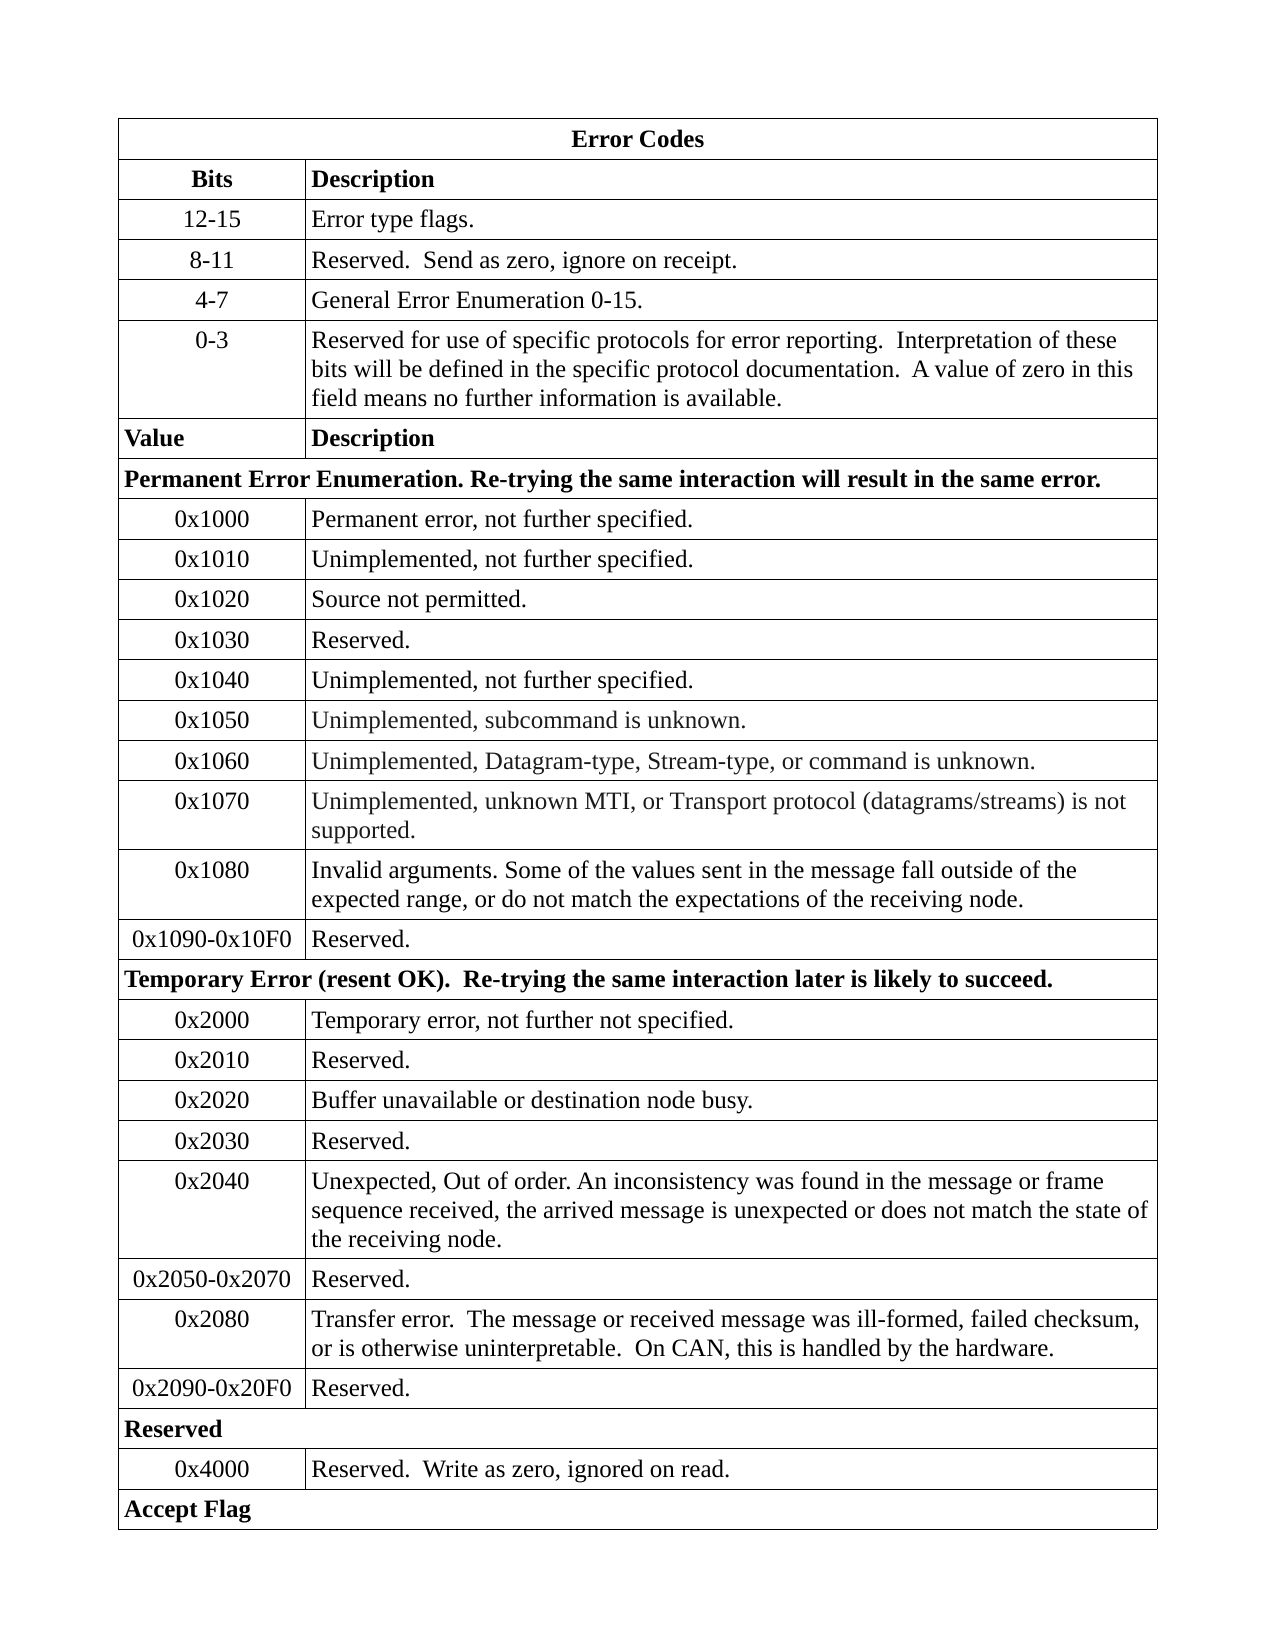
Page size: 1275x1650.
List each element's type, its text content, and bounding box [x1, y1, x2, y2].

table_cell 0x2000 [119, 1000, 305, 1039]
table_cell Temporary error, not further not specified. [306, 1000, 1157, 1039]
table_cell 8-11 [119, 240, 305, 279]
table_cell Unimplemented, Datagram-type, Stream-type, or command is unknown. [306, 741, 1157, 780]
table_cell 0x1090-0x10F0 [119, 920, 305, 959]
table_cell General Error Enumeration 0-15. [306, 280, 1157, 320]
table_cell Unimplemented, not further specified. [306, 660, 1157, 700]
table_cell Bits [119, 160, 305, 199]
table_cell 0x4000 [119, 1449, 305, 1488]
table_cell Accept Flag [119, 1490, 1157, 1529]
table_cell 0x1050 [119, 701, 305, 740]
table_cell Reserved. Send as zero, ignore on receipt. [306, 240, 1157, 279]
table_header Error Codes [119, 119, 1157, 158]
table_cell 0x2020 [119, 1081, 305, 1120]
table_cell Reserved. [306, 1121, 1157, 1160]
table_cell 0x1070 [119, 781, 305, 849]
table_cell 0x2080 [119, 1300, 305, 1367]
table_cell Reserved. [306, 1369, 1157, 1408]
table_cell 0x2010 [119, 1040, 305, 1080]
table_cell Buffer unavailable or destination node busy. [306, 1081, 1157, 1120]
table_cell Error type flags. [306, 200, 1157, 239]
table_cell 0x2030 [119, 1121, 305, 1160]
table_cell 0x2090-0x20F0 [119, 1369, 305, 1408]
table_cell Reserved for use of specific protocols for error reporting. Interpretation of these bits will be defined in the specific protocol documentation. A value of zero in this field means no further information is available. [306, 321, 1157, 417]
table_cell Invalid arguments. Some of the values sent in the message fall outside of the expected range, or do not match the expectations of the receiving node. [306, 850, 1157, 918]
table_cell 0x1020 [119, 580, 305, 619]
table_cell Permanent error, not further specified. [306, 499, 1157, 538]
table_cell Reserved. [306, 920, 1157, 959]
table_cell Permanent Error Enumeration. Re-trying the same interaction will result in the same error. [119, 459, 1157, 498]
table_cell Value [119, 419, 305, 458]
table_cell Reserved [119, 1409, 1157, 1448]
table_cell Description [306, 419, 1157, 458]
table_cell 12-15 [119, 200, 305, 239]
table_cell 0-3 [119, 321, 305, 417]
table_cell 0x1080 [119, 850, 305, 918]
table_cell Unexpected, Out of order. An inconsistency was found in the message or frame sequence received, the arrived message is unexpected or does not match the state of the receiving node. [306, 1161, 1157, 1258]
table_cell Transfer error. The message or received message was ill-formed, failed checksum, or is otherwise uninterpretable. On CAN, this is handled by the hardware. [306, 1300, 1157, 1367]
table_cell Reserved. Write as zero, ignored on read. [306, 1449, 1157, 1488]
table_cell Temporary Error (resent OK). Re-trying the same interaction later is likely to succeed. [119, 960, 1157, 999]
table_cell 0x1030 [119, 620, 305, 659]
table_cell Unimplemented, unknown MTI, or Transport protocol (datagrams/streams) is not supported. [306, 781, 1157, 849]
table_cell 0x1040 [119, 660, 305, 700]
table_cell Reserved. [306, 1259, 1157, 1298]
table_cell Unimplemented, not further specified. [306, 540, 1157, 579]
table_cell 0x1010 [119, 540, 305, 579]
table_cell Unimplemented, subcommand is unknown. [306, 701, 1157, 740]
table_cell Reserved. [306, 1040, 1157, 1080]
table_cell Reserved. [306, 620, 1157, 659]
table_cell 0x1000 [119, 499, 305, 538]
table_cell Source not permitted. [306, 580, 1157, 619]
table_cell 0x2040 [119, 1161, 305, 1258]
table_cell 4-7 [119, 280, 305, 320]
table_cell 0x2050-0x2070 [119, 1259, 305, 1298]
table_cell 0x1060 [119, 741, 305, 780]
table_cell Description [306, 160, 1157, 199]
